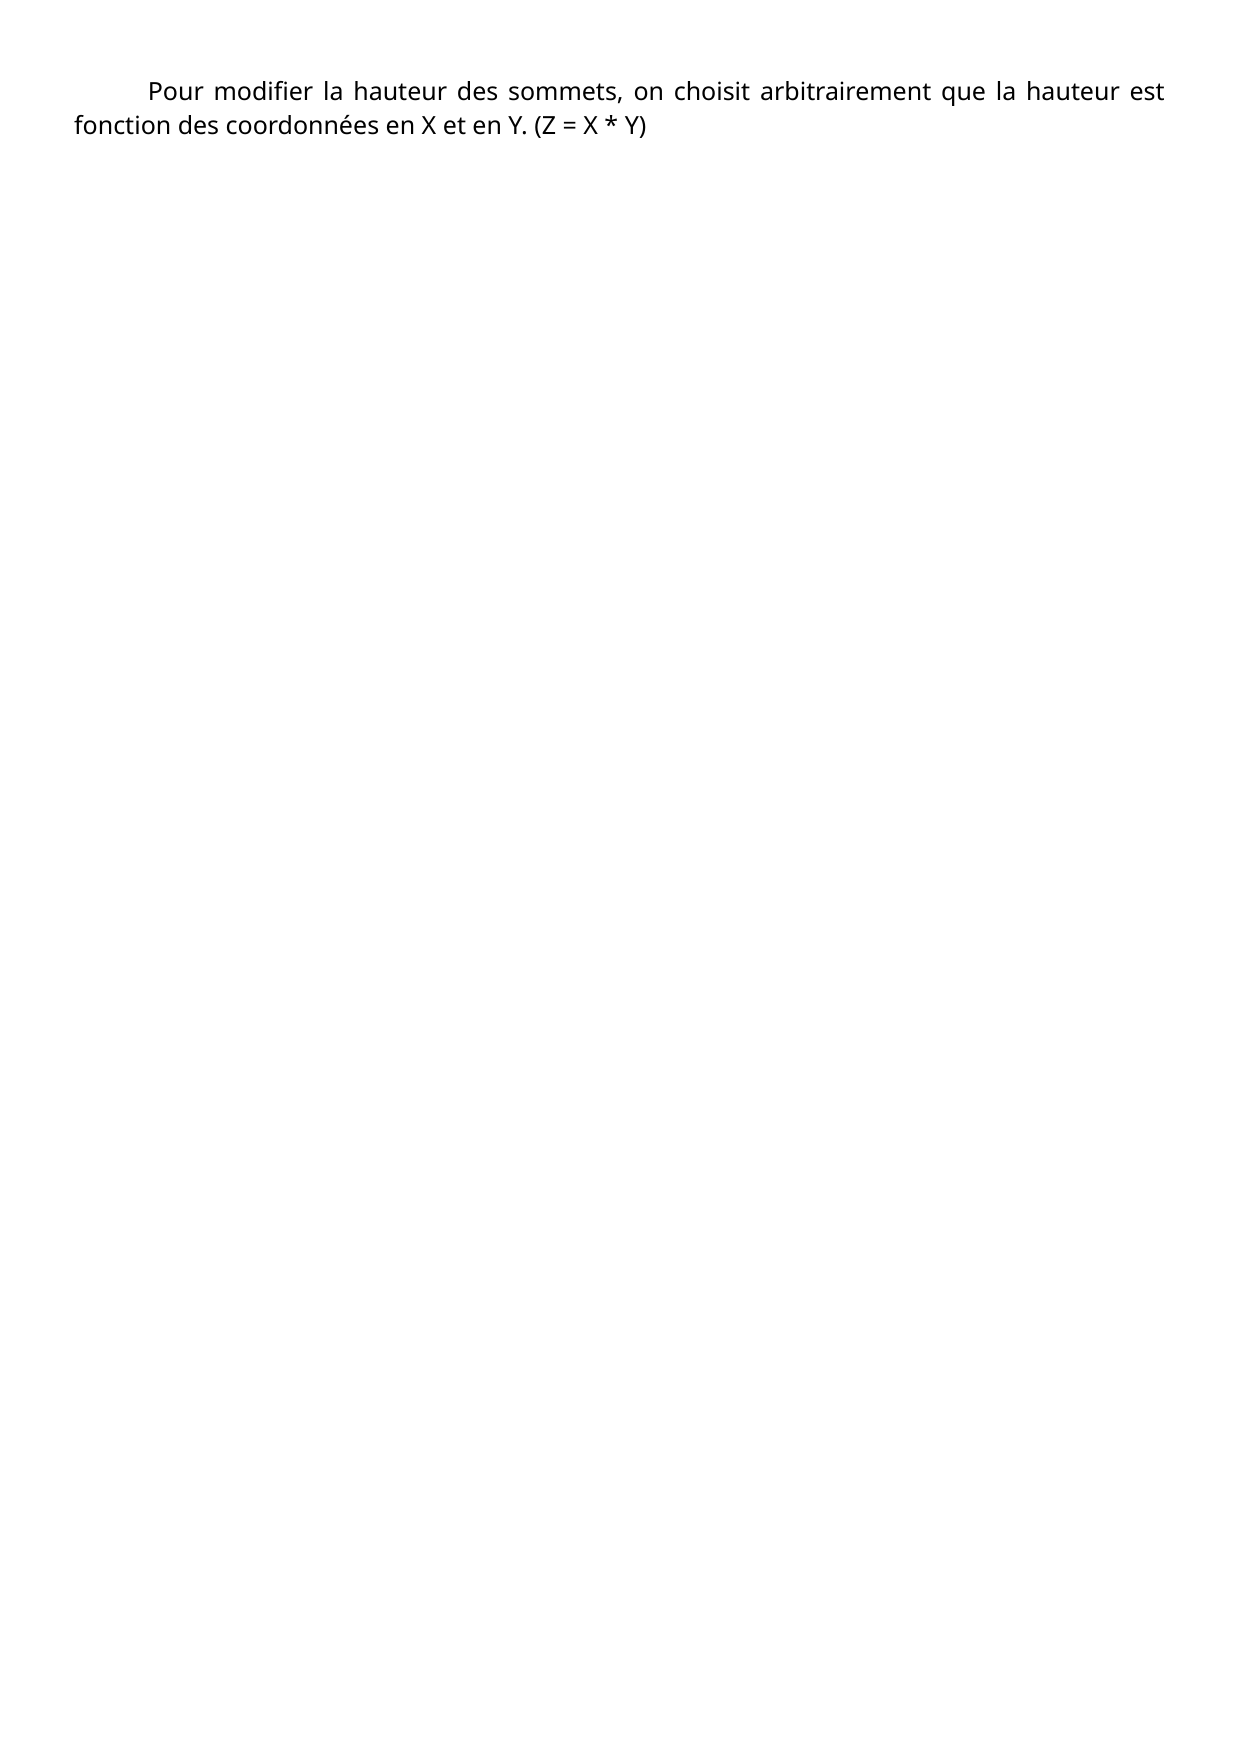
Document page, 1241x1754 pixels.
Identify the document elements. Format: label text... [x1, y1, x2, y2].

text Pour modifier la hauteur des sommets, on choisit arbitrairement que la hauteur est fonction des coordonnées en X et en Y. (Z = X * Y) [74, 74, 1166, 142]
